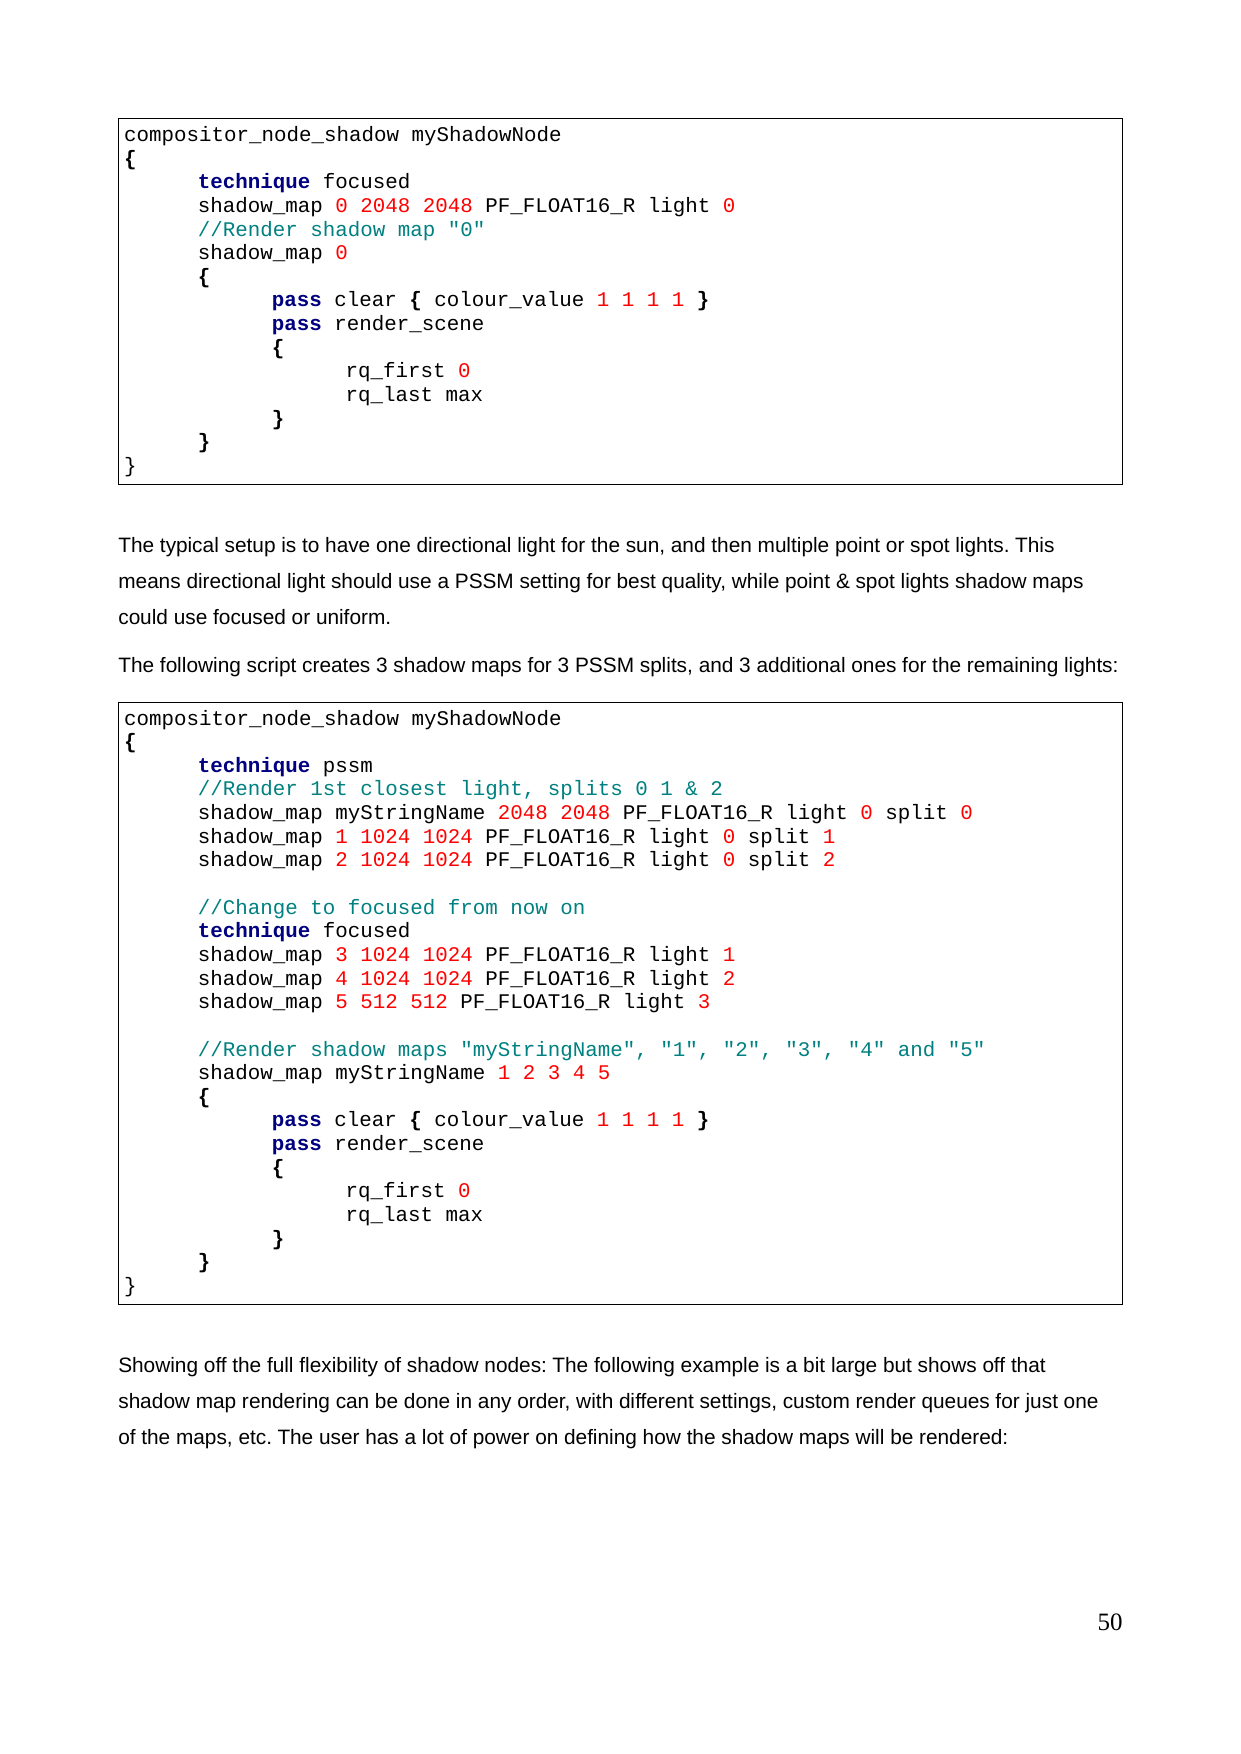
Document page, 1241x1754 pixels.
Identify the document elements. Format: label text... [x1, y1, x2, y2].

text The following script creates 3 shadow maps for 3 PSSM splits, and 3 additional ones for the remaining lights: [118, 653, 1122, 677]
table_header compositor_node_shadow myShadowNode { technique pssm //Render 1st closest light, splits 0 1 & 2 shadow_map myStringName 2048 2048 PF_FLOAT16_R light 0 split 0 shadow_map 1 1024 1024 PF_FLOAT16_R light 0 split 1 shadow_map 2 1024 1024 PF_FLOAT16_R light 0 split 2 //Change to focused from now on technique focused shadow_map 3 1024 1024 PF_FLOAT16_R light 1 shadow_map 4 1024 1024 PF_FLOAT16_R light 2 shadow_map 5 512 512 PF_FLOAT16_R light 3 //Render shadow maps "myStringName", "1", "2", "3", "4" and "5" shadow_map myStringName 1 2 3 4 5 { pass clear { colour_value 1 1 1 1 } pass render_scene { rq_first 0 rq_last max } } } [119, 703, 1122, 1304]
text The typical setup is to have one directional light for the sun, and then multiple point or spot lights. This means directional light should use a PSSM setting for best quality, while point & spot lights shadow maps could use focused or uniform. [118, 533, 1122, 629]
table_header compositor_node_shadow myShadowNode { technique focused shadow_map 0 2048 2048 PF_FLOAT16_R light 0 //Render shadow map "0" shadow_map 0 { pass clear { colour_value 1 1 1 1 } pass render_scene { rq_first 0 rq_last max } } } [119, 119, 1122, 484]
text Showing off the full flexibility of shadow nodes: The following example is a bit large but shows off that shadow map rendering can be done in any order, with different settings, custom render queues for just one of the maps, etc. The user has a lot of power on defining how the shadow maps will be rendered: [118, 1353, 1122, 1449]
